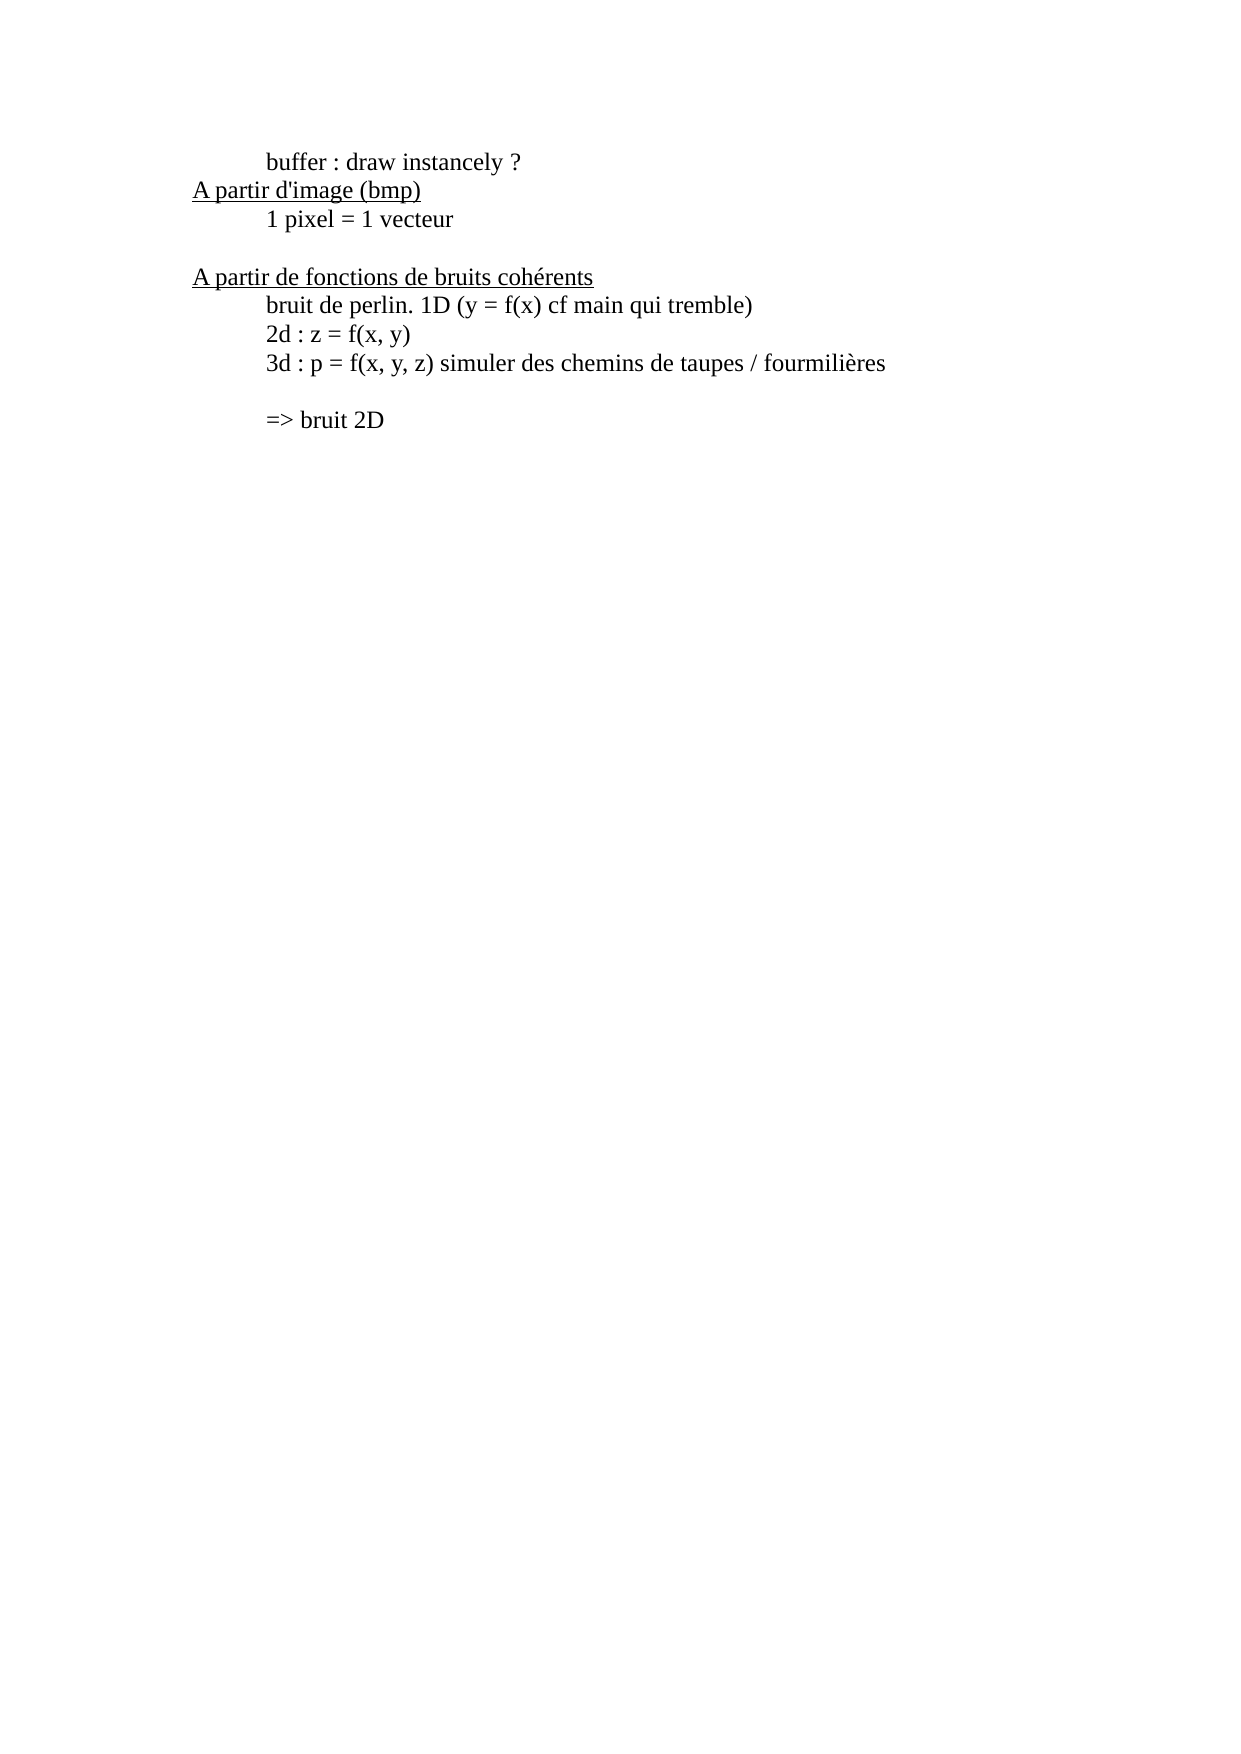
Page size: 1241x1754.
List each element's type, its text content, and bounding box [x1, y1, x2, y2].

text 2d : z = f(x, y) [118, 319, 1122, 348]
text A partir d'image (bmp) [118, 176, 1122, 204]
text buffer : draw instancely ? [118, 147, 1122, 176]
text 3d : p = f(x, y, z) simuler des chemins de taupes / fourmilières [118, 348, 1122, 377]
text bruit de perlin. 1D (y = f(x) cf main qui tremble) [118, 291, 1122, 319]
text A partir de fonctions de bruits cohérents [118, 262, 1122, 291]
text => bruit 2D [118, 406, 1122, 434]
text 1 pixel = 1 vecteur [118, 204, 1122, 233]
